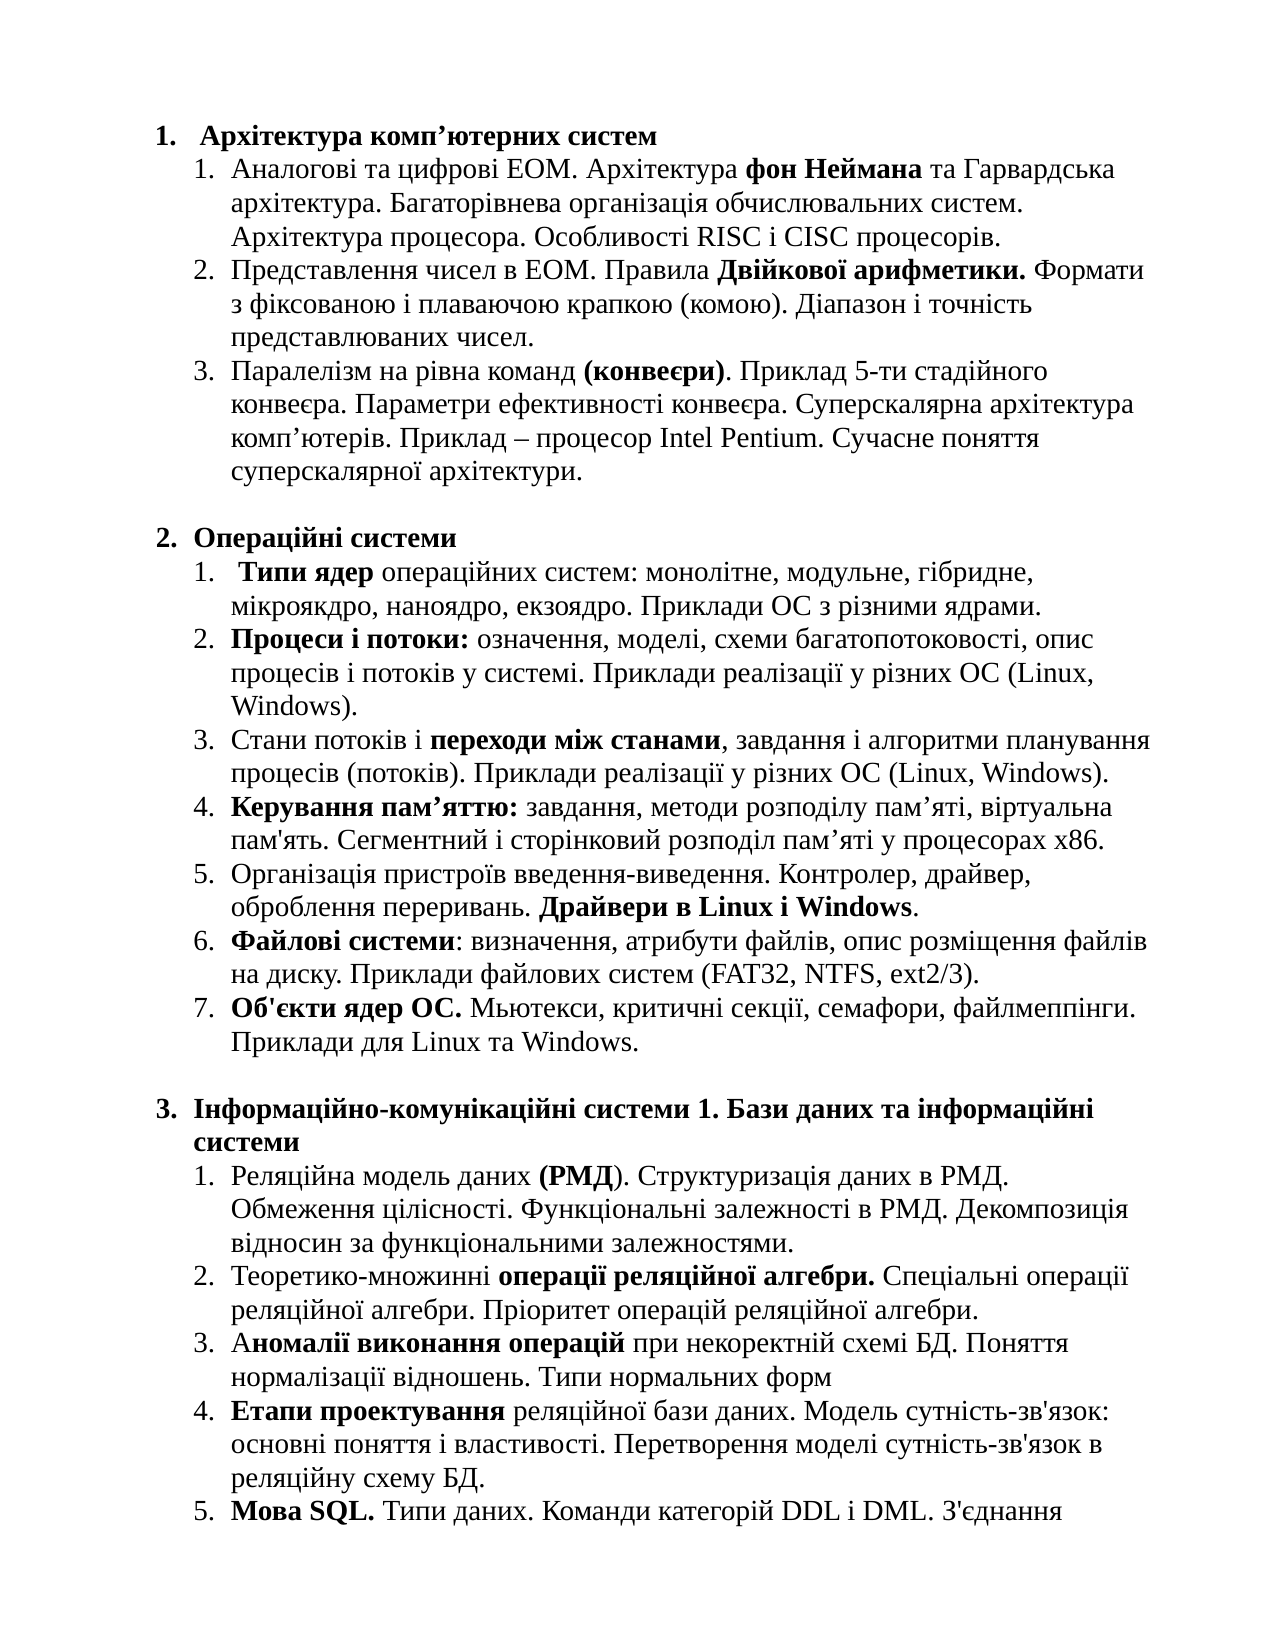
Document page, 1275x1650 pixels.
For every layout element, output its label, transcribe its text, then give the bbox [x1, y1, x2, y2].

list Етапи проектування реляційної бази даних. Модель сутність-зв'язок: основні поняття і властивості. Перетворення моделі сутність-зв'язок в реляційну схему БД. [193, 1393, 1157, 1493]
list Файлові системи: визначення, атрибути файлів, опис розміщення файлів на диску. Приклади файлових систем (FAT32, NTFS, ext2/3). [193, 923, 1157, 990]
list Теоретико-множинні операції реляційної алгебри. Спеціальні операції реляційної алгебри. Пріоритет операцій реляційної алгебри. [193, 1258, 1157, 1326]
list Аналогові та цифрові ЕОМ. Архітектура фон Неймана та Гарвардська архітектура. Багаторівнева організація обчислювальних систем. Архітектура процесора. Особливості RISC і CISC процесорів. [193, 152, 1157, 252]
list Типи ядер операційних систем: монолітне, модульне, гібридне, мікроякдро, наноядро, екзоядро. Приклади ОС з різними ядрами. [193, 554, 1157, 621]
list Паралелізм на рівна команд (конвеєри). Приклад 5-ти стадійного конвеєра. Параметри ефективності конвеєра. Суперскалярна архітектура комп’ютерів. Приклад – процесор Intel Pentium. Сучасне поняття суперскалярної архітектури. [193, 353, 1157, 487]
list Процеси і потоки: означення, моделі, схеми багатопотоковості, опис процесів і потоків у системі. Приклади реалізації у різних ОС (Linux, Windows). [193, 621, 1157, 722]
list Операційні системи [156, 521, 1157, 554]
list Стани потоків і переходи між станами, завдання і алгоритми планування процесів (потоків). Приклади реалізації у різних ОС (Linux, Windows). [193, 722, 1157, 789]
list Мова SQL. Типи даних. Команди категорій DDL і DML. З'єднання [193, 1493, 1157, 1527]
list Об'єкти ядер ОС. Мьютекси, критичні секції, семафори, файлмеппінги. Приклади для Linux та Windows. [193, 990, 1157, 1057]
list Керування пам’яттю: завдання, методи розподілу пам’яті, віртуальна пам'ять. Сегментний і сторінковий розподіл пам’яті у процесорах х86. [193, 789, 1157, 856]
list Архітектура комп’ютерних систем [154, 118, 1157, 152]
list Інформаційно-комунікаційні системи 1. Бази даних та інформаційні системи [156, 1091, 1157, 1158]
list Організація пристроїв введення-виведення. Контролер, драйвер, оброблення переривань. Драйвери в Linux і Windows. [193, 856, 1157, 923]
list Представлення чисел в ЕОМ. Правила Двійкової арифметики. Формати з фіксованою і плаваючою крапкою (комою). Діапазон і точність представлюваних чисел. [193, 252, 1157, 353]
list Аномалії виконання операцій при некоректній схемі БД. Поняття нормалізації відношень. Типи нормальних форм [193, 1326, 1157, 1393]
list Реляційна модель даних (РМД). Структуризація даних в РМД. Обмеження цілісності. Функціональні залежності в РМД. Декомпозиція відносин за функціональними залежностями. [193, 1158, 1157, 1258]
